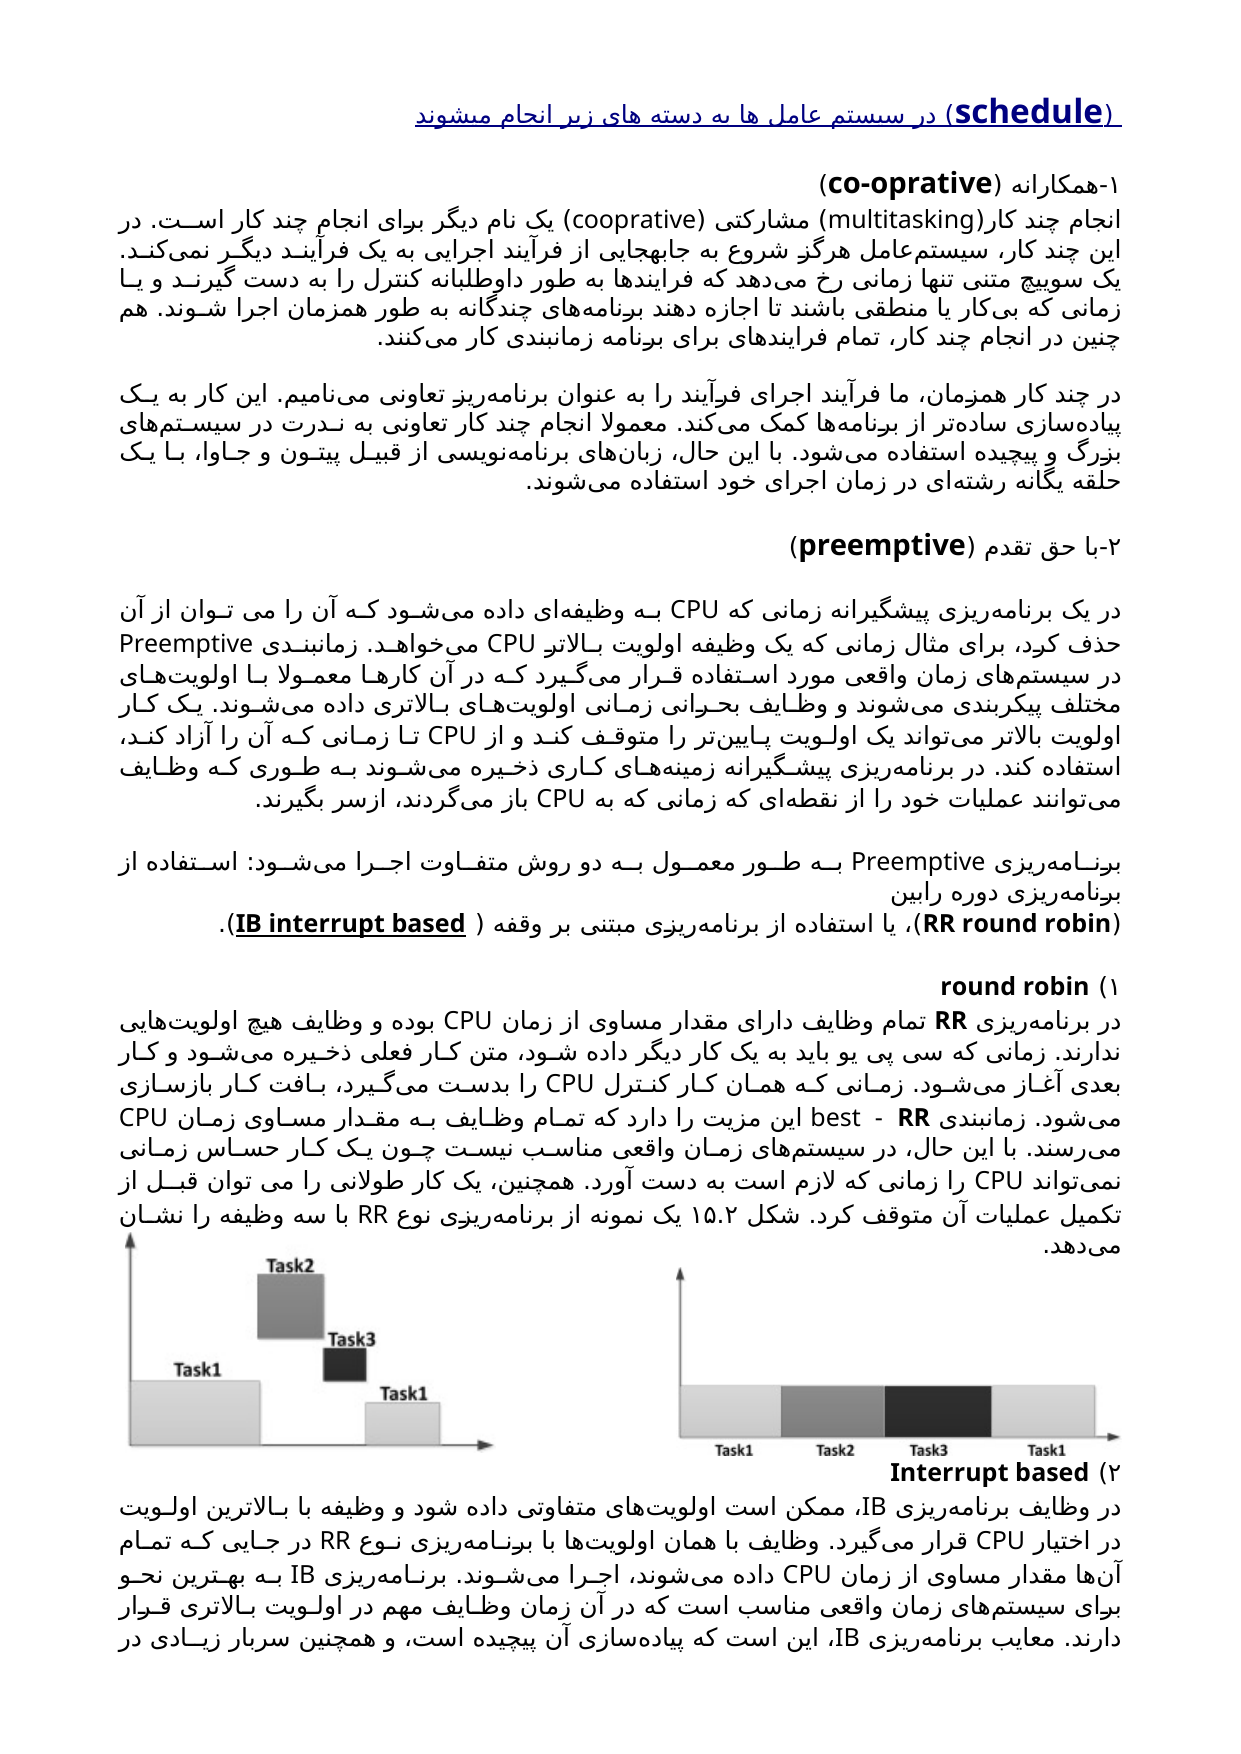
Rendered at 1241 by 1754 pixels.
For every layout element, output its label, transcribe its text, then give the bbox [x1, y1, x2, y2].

text ۱) round robin [119, 969, 1121, 1003]
text انجام چند کار(multitasking) مشارکتی (cooprative) یک نام دیگر برای انجام چند کار است. در این چند کار، سیستم‌عامل هرگز شروع به جابهجایی از فرآیند اجرایی به یک فرآیند دیگر نمی‌کند. یک سوییچ متنی تنها زمانی رخ می‌دهد که فرایندها به طور داوطلبانه کنترل را به دست گیرند و یا زمانی که بی‌کار یا منطقی باشند تا اجازه دهند برنامه‌های چندگانه به طور همزمان اجرا شوند. هم چنین در انجام چند کار، تمام فرایندهای برای برنامه زمانبندی کار می‌کنند. [119, 202, 1121, 351]
text (schedule) در سیستم عامل ها به دسته های زیر انجام میشوند [119, 87, 1121, 133]
text در چند کار همزمان، ما فرآیند اجرای فرآیند را به عنوان برنامه‌ریز تعاونی می‌نامیم. این کار به یک پیاده‌سازی ساده‌تر از برنامه‌ها کمک می‌کند. معمولا انجام چند کار تعاونی به ندرت در سیستم‌های بزرگ و پیچیده استفاده می‌شود. با این حال، زبان‌های برنامه‌نویسی از قبیل پیتون و جاوا، با یک حلقه یگانه رشته‌ای در زمان اجرای خود استفاده می‌شوند. [119, 380, 1121, 496]
text ۱-همکارانه (co-oprative) [119, 162, 1121, 202]
picture [125, 1232, 496, 1453]
text ۲) Interrupt based [119, 1455, 1121, 1489]
text در برنامه‌ریزی RR تمام وظایف دارای مقدار مساوی از زمان CPU بوده و وظایف هیچ اولویت‌هایی ندارند. زمانی که سی پی یو باید به یک کار دیگر داده شود، متن کار فعلی ذخیره می‌شود و کار بعدی آغاز می‌شود. زمانی که همان کار کنترل CPU را بدست می‌گیرد، بافت کار بازسازی می‌شود. زمانبندی best - RR این مزیت را دارد که تمام وظایف به مقدار مساوی زمان CPU می‌رسند. با این حال، در سیستم‌های زمان واقعی مناسب نیست چون یک کار حساس زمانی نمی‌تواند CPU را زمانی که لازم است به دست آورد. همچنین، یک کار طولانی را می توان قبل از تکمیل عملیات آن متوقف کرد. شکل ۱۵.۲ یک نمونه از برنامه‌ریزی نوع RR با سه وظیفه را نشان می‌دهد. [119, 1003, 1121, 1259]
picture [676, 1267, 1122, 1456]
text ۲-با حق تقدم (preemptive) [119, 524, 1121, 564]
text برنامه‌ریزی Preemptive به طور معمول به دو روش متفاوت اجرا می‌شود: استفاده از برنامه‌ریزی دوره رابین [119, 843, 1121, 906]
text در وظایف برنامه‌ریزی IB، ممکن است اولویت‌های متفاوتی داده شود و وظیفه با بالاترین اولویت در اختیار CPU قرار می‌گیرد. وظایف با همان اولویت‌ها با برنامه‌ریزی نوع RR در جایی که تمام آن‌ها مقدار مساوی از زمان CPU داده می‌شوند، اجرا می‌شوند. برنامه‌ریزی IB به بهترین نحو برای سیستم‌های زمان واقعی مناسب است که در آن زمان وظایف مهم در اولویت بالاتری قرار دارند. معایب برنامه‌ریزی IB، این است که پیاده‌سازی آن پیچیده است، و همچنین سربار زیادی در زمینه حفظ و بازیابی زمینه‌ای وجود دارد. شکل ۱۵.۳ نمونه‌ای از برنامه‌ریزی نوع IB با سه وظیفه را نشان می‌دهد که در آن Task۱ دارای پایین‌ترین اولویت و اولویت بیش‌ترین اولویت را دارد. [119, 1489, 1121, 1654]
text در یک برنامه‌ریزی پیشگیرانه زمانی که CPU به وظیفه‌ای داده می‌شود که آن را می توان از آن حذف کرد، برای مثال زمانی که یک وظیفه اولویت بالاتر CPU می‌خواهد. زمانبندی Preemptive در سیستم‌های زمان واقعی مورد استفاده قرار می‌گیرد که در آن کارها معمولا با اولویت‌های مختلف پیکربندی می‌شوند و وظایف بحرانی زمانی اولویت‌های بالاتری داده می‌شوند. یک کار اولویت بالاتر می‌تواند یک اولویت پایین‌تر را متوقف کند و از CPU تا زمانی که آن را آزاد کند، استفاده کند. در برنامه‌ریزی پیشگیرانه زمینه‌های کاری ذخیره می‌شوند به طوری که وظایف می‌توانند عملیات خود را از نقطه‌ای که زمانی که به CPU باز می‌گردند، ازسر بگیرند. [119, 592, 1121, 815]
text (RR round robin)، یا استفاده از برنامه‌ریزی مبتنی بر وقفه ( IB interrupt based). [119, 906, 1121, 940]
